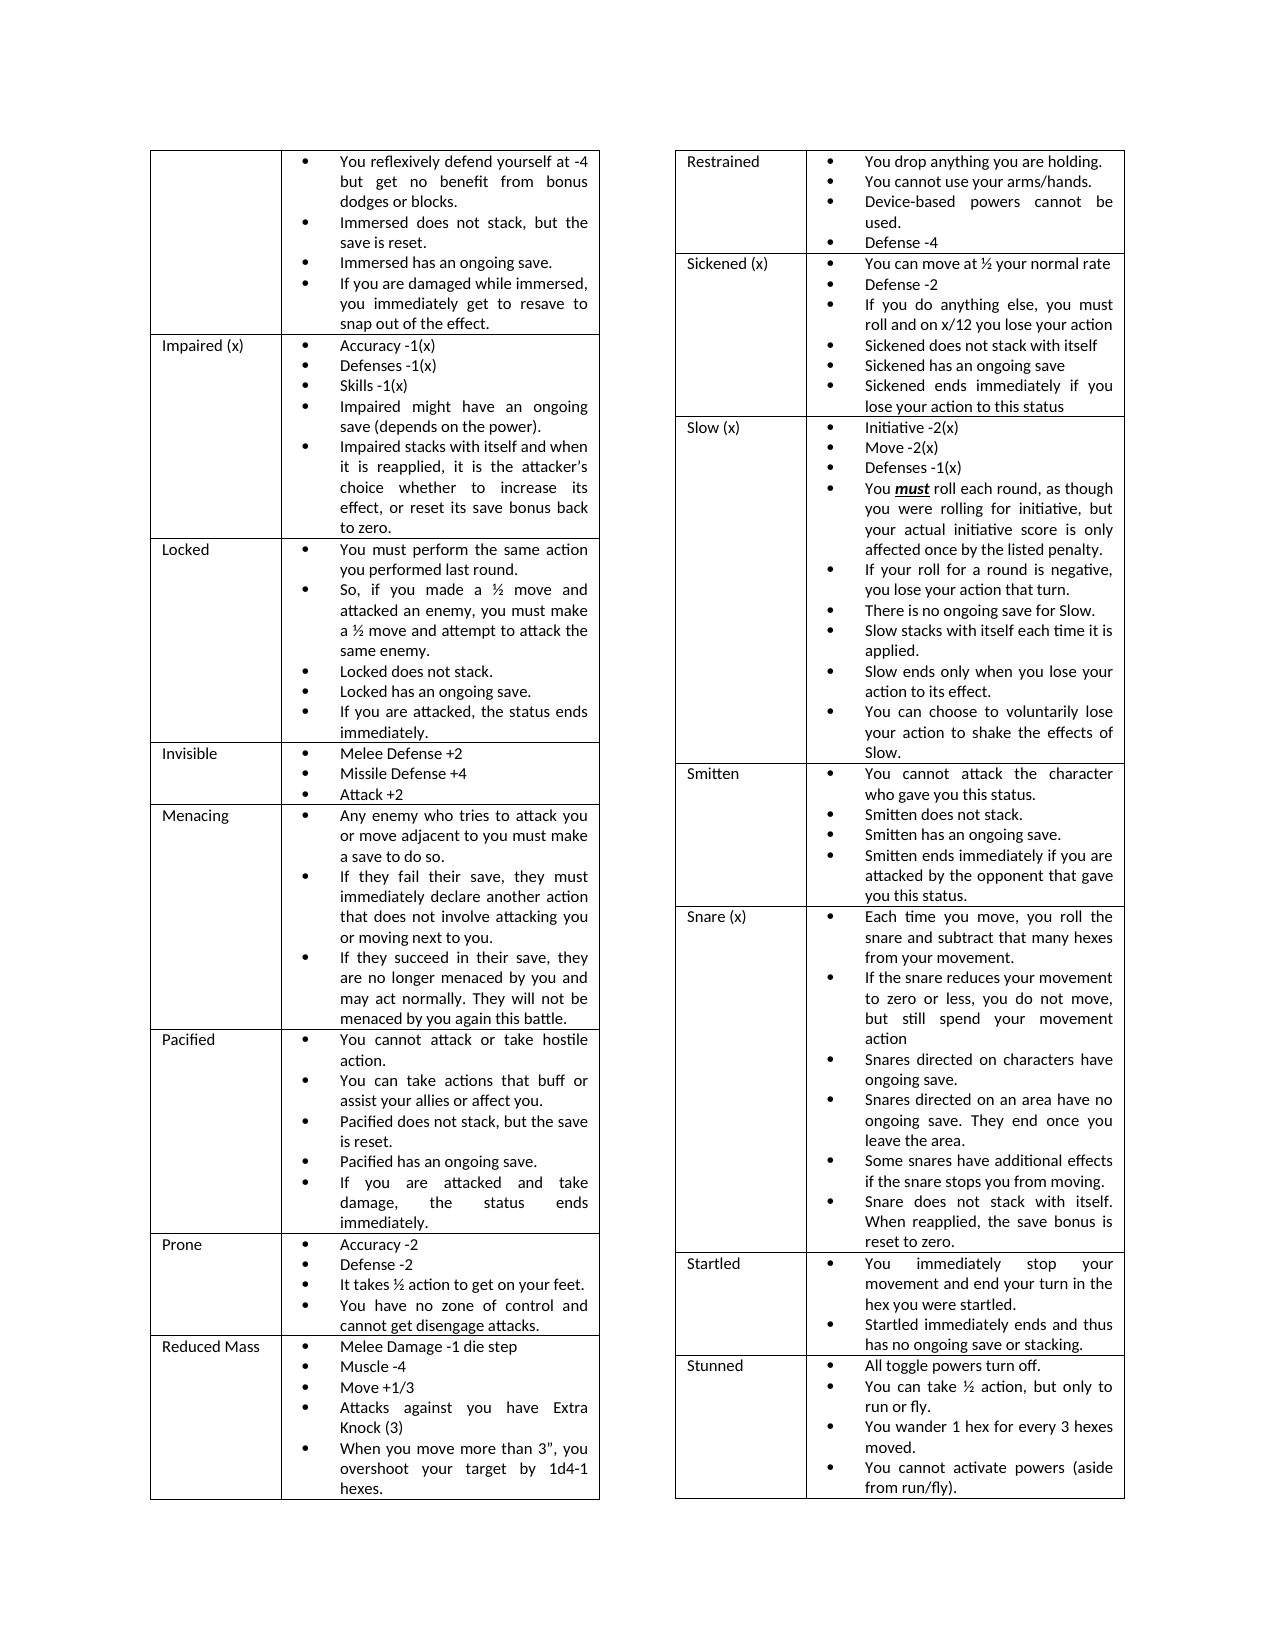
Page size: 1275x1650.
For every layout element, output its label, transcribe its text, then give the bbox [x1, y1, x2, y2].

table_cell All toggle powers turn off. You can take ½ action, but only to run or fly. You wander 1 hex for every 3 hexes moved. You cannot activate powers (aside from run/fly). You cannot attack. You can defend at -2. Stun does not have an ongoing save. Stun does not stack. Stun ends after one stunned action is taken. [807, 1356, 1124, 1498]
table_cell Sickened (x) [676, 254, 806, 416]
table_cell You must perform the same action you performed last round. So, if you made a ½ move and attacked an enemy, you must make a ½ move and attempt to attack the same enemy. Locked does not stack. Locked has an ongoing save. If you are attacked, the status ends immediately. [282, 539, 599, 742]
table_cell You immediately stop your movement and end your turn in the hex you were startled. Startled immediately ends and thus has no ongoing save or stacking. [807, 1253, 1124, 1355]
table_cell Prone [151, 1234, 281, 1335]
table_cell Initiative -2(x) Move -2(x) Defenses -1(x) You must roll each round, as though you were rolling for initiative, but your actual initiative score is only affected once by the listed penalty. If your roll for a round is negative, you lose your action that turn. There is no ongoing save for Slow. Slow stacks with itself each time it is applied. Slow ends only when you lose your action to its effect. You can choose to voluntarily lose your action to shake the effects of Slow. [807, 417, 1124, 762]
table_cell Melee Defense +2 Missile Defense +4 Attack +2 [282, 743, 599, 804]
table_cell Each time you move, you roll the snare and subtract that many hexes from your movement. If the snare reduces your movement to zero or less, you do not move, but still spend your movement action Snares directed on characters have ongoing save. Snares directed on an area have no ongoing save. They end once you leave the area. Some snares have additional effects if the snare stops you from moving. Snare does not stack with itself. When reapplied, the save bonus is reset to zero. [807, 907, 1124, 1252]
table_cell Stunned [676, 1356, 806, 1498]
table_cell Menacing [151, 805, 281, 1029]
table_cell Startled [676, 1253, 806, 1355]
table_cell Accuracy -1(x) Defenses -1(x) Skills -1(x) Impaired might have an ongoing save (depends on the power). Impaired stacks with itself and when it is reapplied, it is the attacker’s choice whether to increase its effect, or reset its save bonus back to zero. [282, 335, 599, 538]
table_cell You cannot attack or take hostile action. You can take actions that buff or assist your allies or affect you. Pacified does not stack, but the save is reset. Pacified has an ongoing save. If you are attacked and take damage, the status ends immediately. [282, 1030, 599, 1233]
table_cell Accuracy -2 Defense -2 It takes ½ action to get on your feet. You have no zone of control and cannot get disengage attacks. [282, 1234, 599, 1335]
table_cell You cannot attack the character who gave you this status. Smitten does not stack. Smitten has an ongoing save. Smitten ends immediately if you are attacked by the opponent that gave you this status. [807, 764, 1124, 906]
table_cell Smitten [676, 764, 806, 906]
table_cell Any enemy who tries to attack you or move adjacent to you must make a save to do so. If they fail their save, they must immediately declare another action that does not involve attacking you or moving next to you. If they succeed in their save, they are no longer menaced by you and may act normally. They will not be menaced by you again this battle. [282, 805, 599, 1029]
table_cell You drop anything you are holding. You cannot use your arms/hands. Device-based powers cannot be used. Defense -4 [807, 151, 1124, 253]
table_cell Impaired (x) [151, 335, 281, 538]
table_cell Invisible [151, 743, 281, 804]
table_cell Melee Damage -1 die step Muscle -4 Move +1/3 Attacks against you have Extra Knock (3) When you move more than 3”, you overshoot your target by 1d4-1 hexes. [282, 1336, 599, 1499]
table_cell You can move at ½ your normal rate Defense -2 If you do anything else, you must roll and on x/12 you lose your action Sickened does not stack with itself Sickened has an ongoing save Sickened ends immediately if you lose your action to this status [807, 254, 1124, 416]
table_cell Locked [151, 539, 281, 742]
table_cell Reduced Mass [151, 1336, 281, 1499]
table_cell Restrained [676, 151, 806, 253]
table_cell Snare (x) [676, 907, 806, 1252]
table_cell [151, 151, 281, 334]
table_cell You are in a dream-like state, unable to sense the real world around you. You believe you are taking action but are really just standing there muttering to yourself. You reflexively defend yourself at -4 but get no benefit from bonus dodges or blocks. Immersed does not stack, but the save is reset. Immersed has an ongoing save. If you are damaged while immersed, you immediately get to resave to snap out of the effect. [282, 151, 599, 334]
table_cell Pacified [151, 1030, 281, 1233]
table_cell Slow (x) [676, 417, 806, 762]
